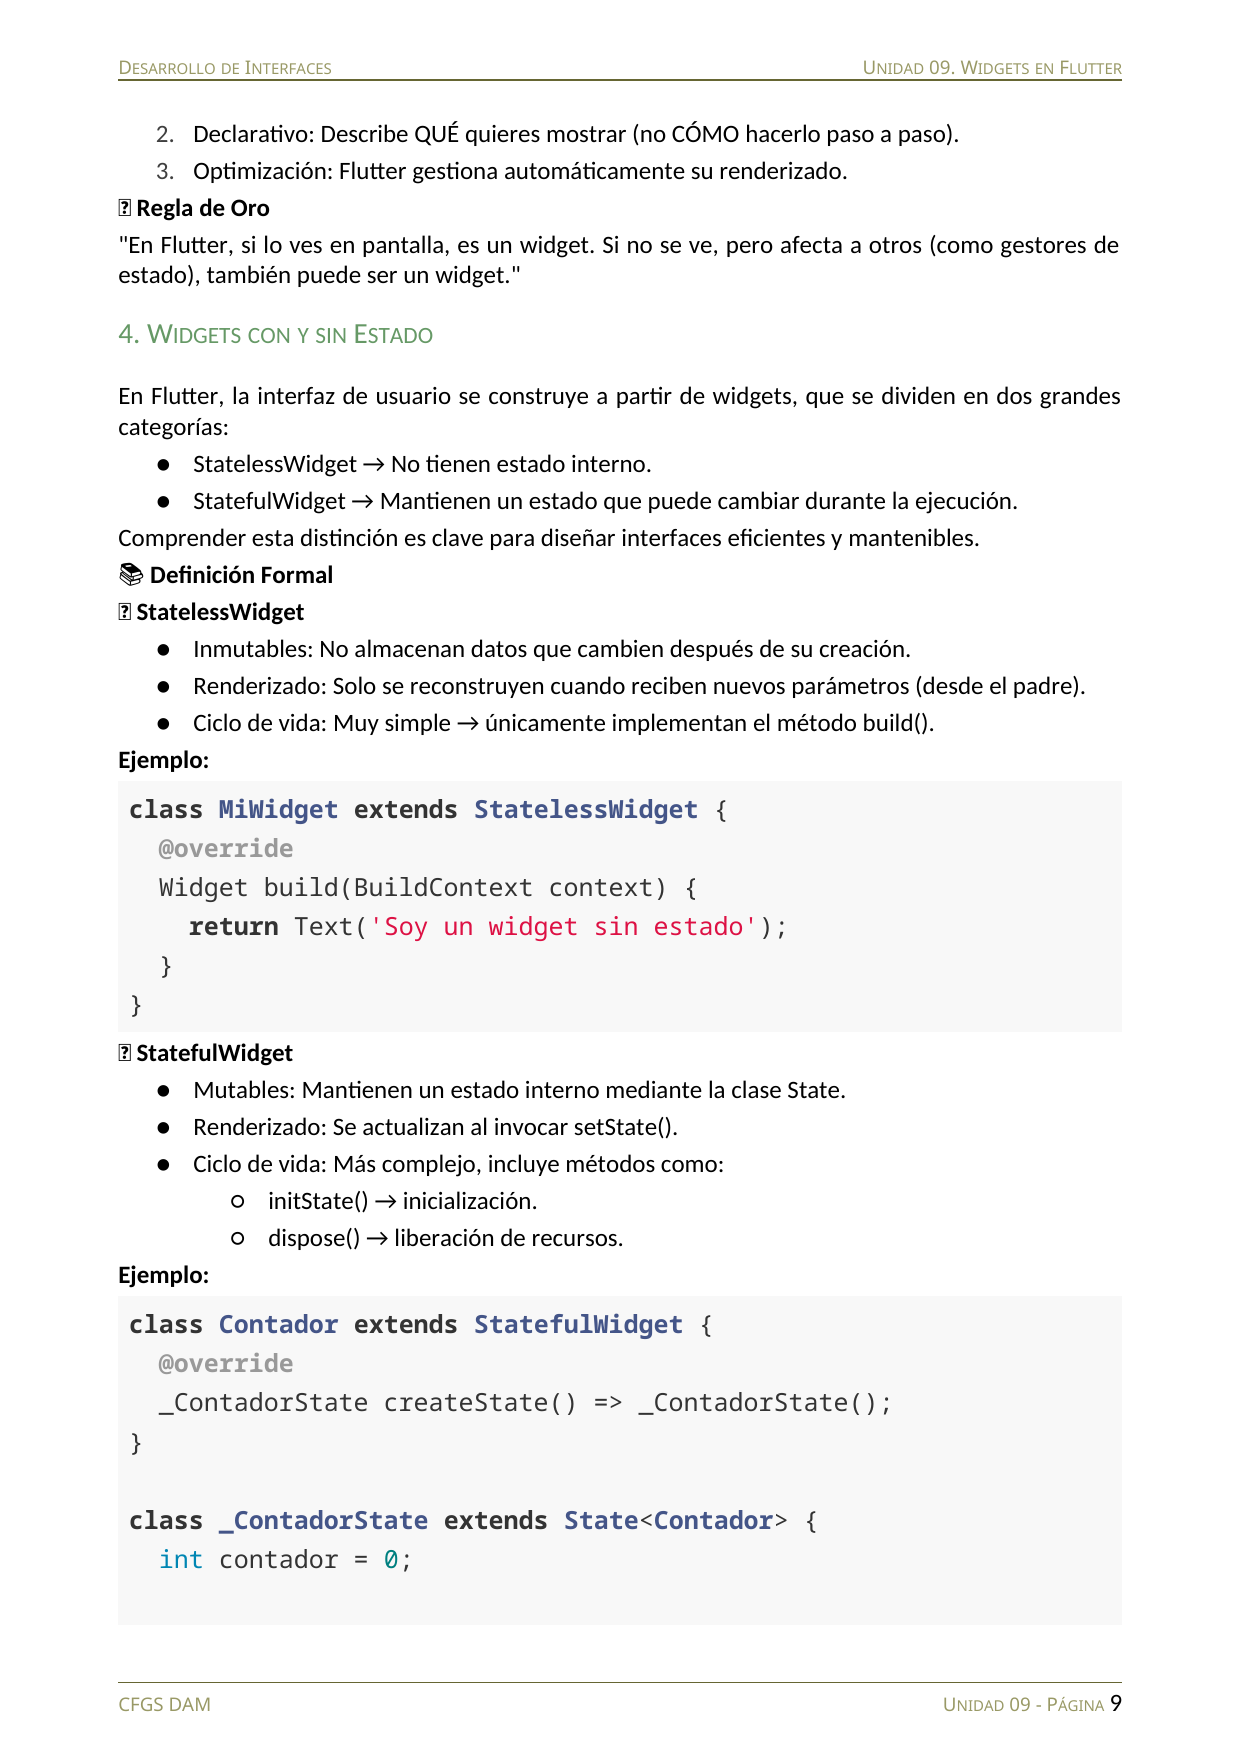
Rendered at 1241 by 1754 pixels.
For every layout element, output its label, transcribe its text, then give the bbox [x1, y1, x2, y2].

list initState() → inicialización. [231, 1185, 1122, 1216]
text 🔹 StatelessWidget [118, 596, 1122, 626]
text 📌 Regla de Oro [118, 192, 1122, 222]
table_header class MiWidget extends StatelessWidget { @override Widget build(BuildContext context) { return Text('Soy un widget sin estado'); } } [118, 781, 1122, 1032]
list Renderizado: Solo se reconstruyen cuando reciben nuevos parámetros (desde el padre). [156, 670, 1122, 700]
text 📚 Definición Formal [118, 559, 1122, 589]
text En Flutter, la interfaz de usuario se construye a partir de widgets, que se dividen en dos grandes categorías: [118, 381, 1122, 442]
list StatefulWidget → Mantienen un estado que puede cambiar durante la ejecución. [156, 485, 1122, 516]
list Mutables: Mantienen un estado interno mediante la clase State. [156, 1074, 1122, 1105]
text 🔹 StatefulWidget [118, 1037, 1122, 1068]
text Ejemplo: [118, 1259, 1122, 1290]
text Comprender esta distinción es clave para diseñar interfaces eficientes y mantenibles. [118, 522, 1122, 552]
list dispose() → liberación de recursos. [231, 1222, 1122, 1253]
list Inmutables: No almacenan datos que cambien después de su creación. [156, 633, 1122, 663]
list Renderizado: Se actualizan al invocar setState(). [156, 1111, 1122, 1142]
list Ciclo de vida: Muy simple → únicamente implementan el método build(). [156, 707, 1122, 737]
table_header class Contador extends StatefulWidget { @override _ContadorState createState() => _ContadorState(); } class _ContadorState extends State<Contador> { int contador = 0; [118, 1296, 1122, 1625]
subtitle 4. Widgets con y sin Estado [118, 315, 1122, 350]
text Ejemplo: [118, 744, 1122, 774]
list StatelessWidget → No tienen estado interno. [156, 448, 1122, 478]
list Optimización: Flutter gestiona automáticamente su renderizado. [156, 155, 1122, 186]
text "En Flutter, si lo ves en pantalla, es un widget. Si no se ve, pero afecta a otros (como gestores de estado), también puede ser un widget." [118, 229, 1122, 290]
list Ciclo de vida: Más complejo, incluye métodos como: [156, 1148, 1122, 1179]
list Declarativo: Describe QUÉ quieres mostrar (no CÓMO hacerlo paso a paso). [156, 118, 1122, 148]
